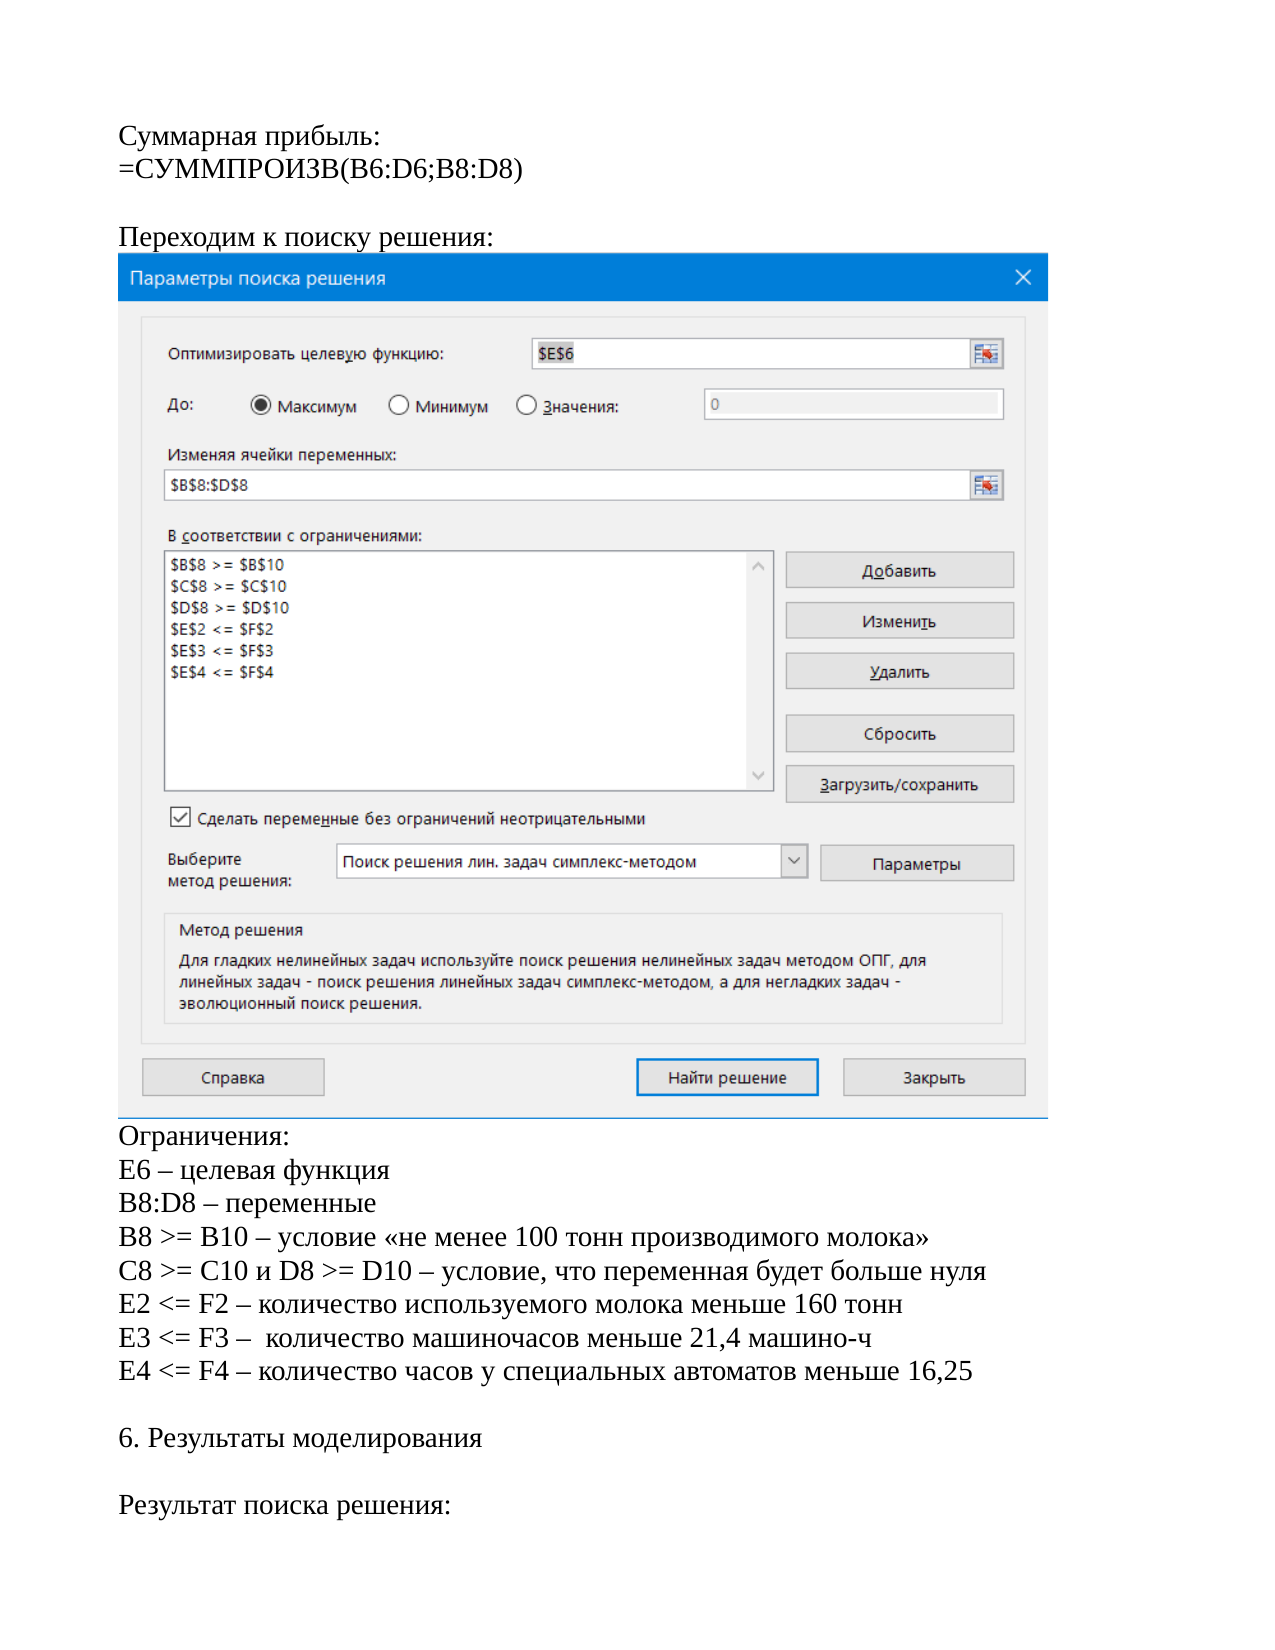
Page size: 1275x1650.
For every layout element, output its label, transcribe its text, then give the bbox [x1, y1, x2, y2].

text E3 <= F3 – количество машиночасов меньше 21,4 машино-ч [118, 1320, 1157, 1353]
text B8 >= B10 – условие «не менее 100 тонн производимого молока» [118, 1219, 1157, 1253]
text Ограничения: E6 – целевая функция B8:D8 – переменные [118, 1118, 1157, 1219]
text Переходим к поиску решения: [118, 219, 1157, 252]
text E2 <= F2 – количество используемого молока меньше 160 тонн [118, 1286, 1157, 1320]
picture [118, 252, 1049, 1119]
text 6. Результаты моделирования [118, 1420, 1157, 1454]
text =СУММПРОИЗВ(B6:D6;B8:D8) [118, 152, 1157, 185]
text Результат поиска решения: [118, 1487, 1157, 1521]
text C8 >= C10 и D8 >= D10 – условие, что переменная будет больше нуля [118, 1253, 1157, 1286]
text E4 <= F4 – количество часов у специальных автоматов меньше 16,25 [118, 1353, 1157, 1387]
text Суммарная прибыль: [118, 118, 1157, 152]
